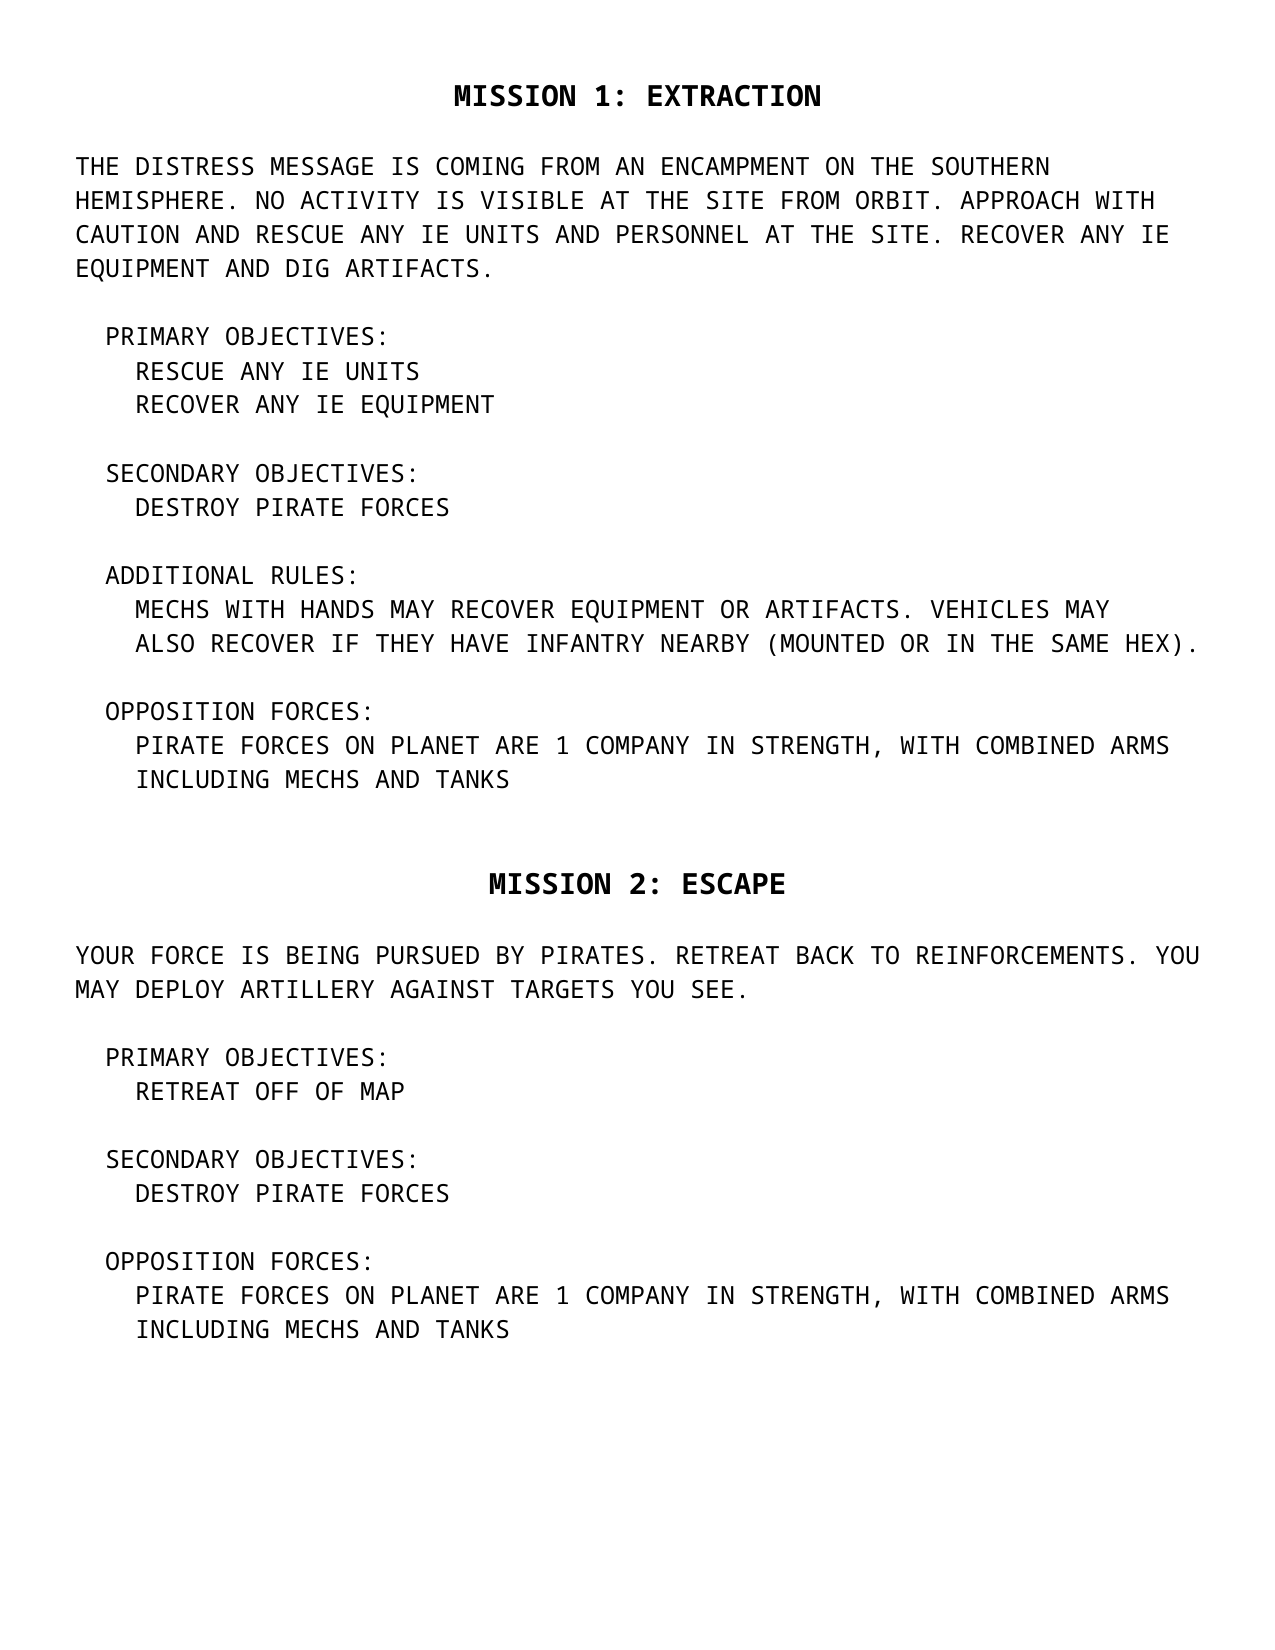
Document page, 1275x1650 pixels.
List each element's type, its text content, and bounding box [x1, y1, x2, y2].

text SECONDARY OBJECTIVES: [75, 455, 1200, 489]
text PIRATE FORCES ON PLANET ARE 1 COMPANY IN STRENGTH, WITH COMBINED ARMS [75, 1278, 1200, 1312]
text ALSO RECOVER IF THEY HAVE INFANTRY NEARBY (MOUNTED OR IN THE SAME HEX). [75, 626, 1200, 660]
subtitle MISSION 1: EXTRACTION [75, 75, 1200, 115]
text RESCUE ANY IE UNITS [75, 353, 1200, 387]
text PRIMARY OBJECTIVES: [75, 1039, 1200, 1073]
text INCLUDING MECHS AND TANKS [75, 1312, 1200, 1346]
text SECONDARY OBJECTIVES: [75, 1142, 1200, 1176]
text OPPOSITION FORCES: [75, 1244, 1200, 1278]
text PRIMARY OBJECTIVES: [75, 319, 1200, 353]
text ADDITIONAL RULES: [75, 557, 1200, 592]
text MECHS WITH HANDS MAY RECOVER EQUIPMENT OR ARTIFACTS. VEHICLES MAY [75, 592, 1200, 626]
text INCLUDING MECHS AND TANKS [75, 762, 1200, 796]
text PIRATE FORCES ON PLANET ARE 1 COMPANY IN STRENGTH, WITH COMBINED ARMS [75, 728, 1200, 762]
text DESTROY PIRATE FORCES [75, 1176, 1200, 1210]
text OPPOSITION FORCES: [75, 694, 1200, 728]
subtitle MISSION 2: ESCAPE [75, 830, 1200, 903]
text THE DISTRESS MESSAGE IS COMING FROM AN ENCAMPMENT ON THE SOUTHERN HEMISPHERE. NO ACTIVITY IS VISIBLE AT THE SITE FROM ORBIT. APPROACH WITH CAUTION AND RESCUE ANY IE UNITS AND PERSONNEL AT THE SITE. RECOVER ANY IE EQUIPMENT AND DIG ARTIFACTS. [75, 149, 1200, 285]
text RETREAT OFF OF MAP [75, 1073, 1200, 1108]
text YOUR FORCE IS BEING PURSUED BY PIRATES. RETREAT BACK TO REINFORCEMENTS. YOU MAY DEPLOY ARTILLERY AGAINST TARGETS YOU SEE. [75, 937, 1200, 1005]
text DESTROY PIRATE FORCES [75, 489, 1200, 523]
text RECOVER ANY IE EQUIPMENT [75, 387, 1200, 421]
